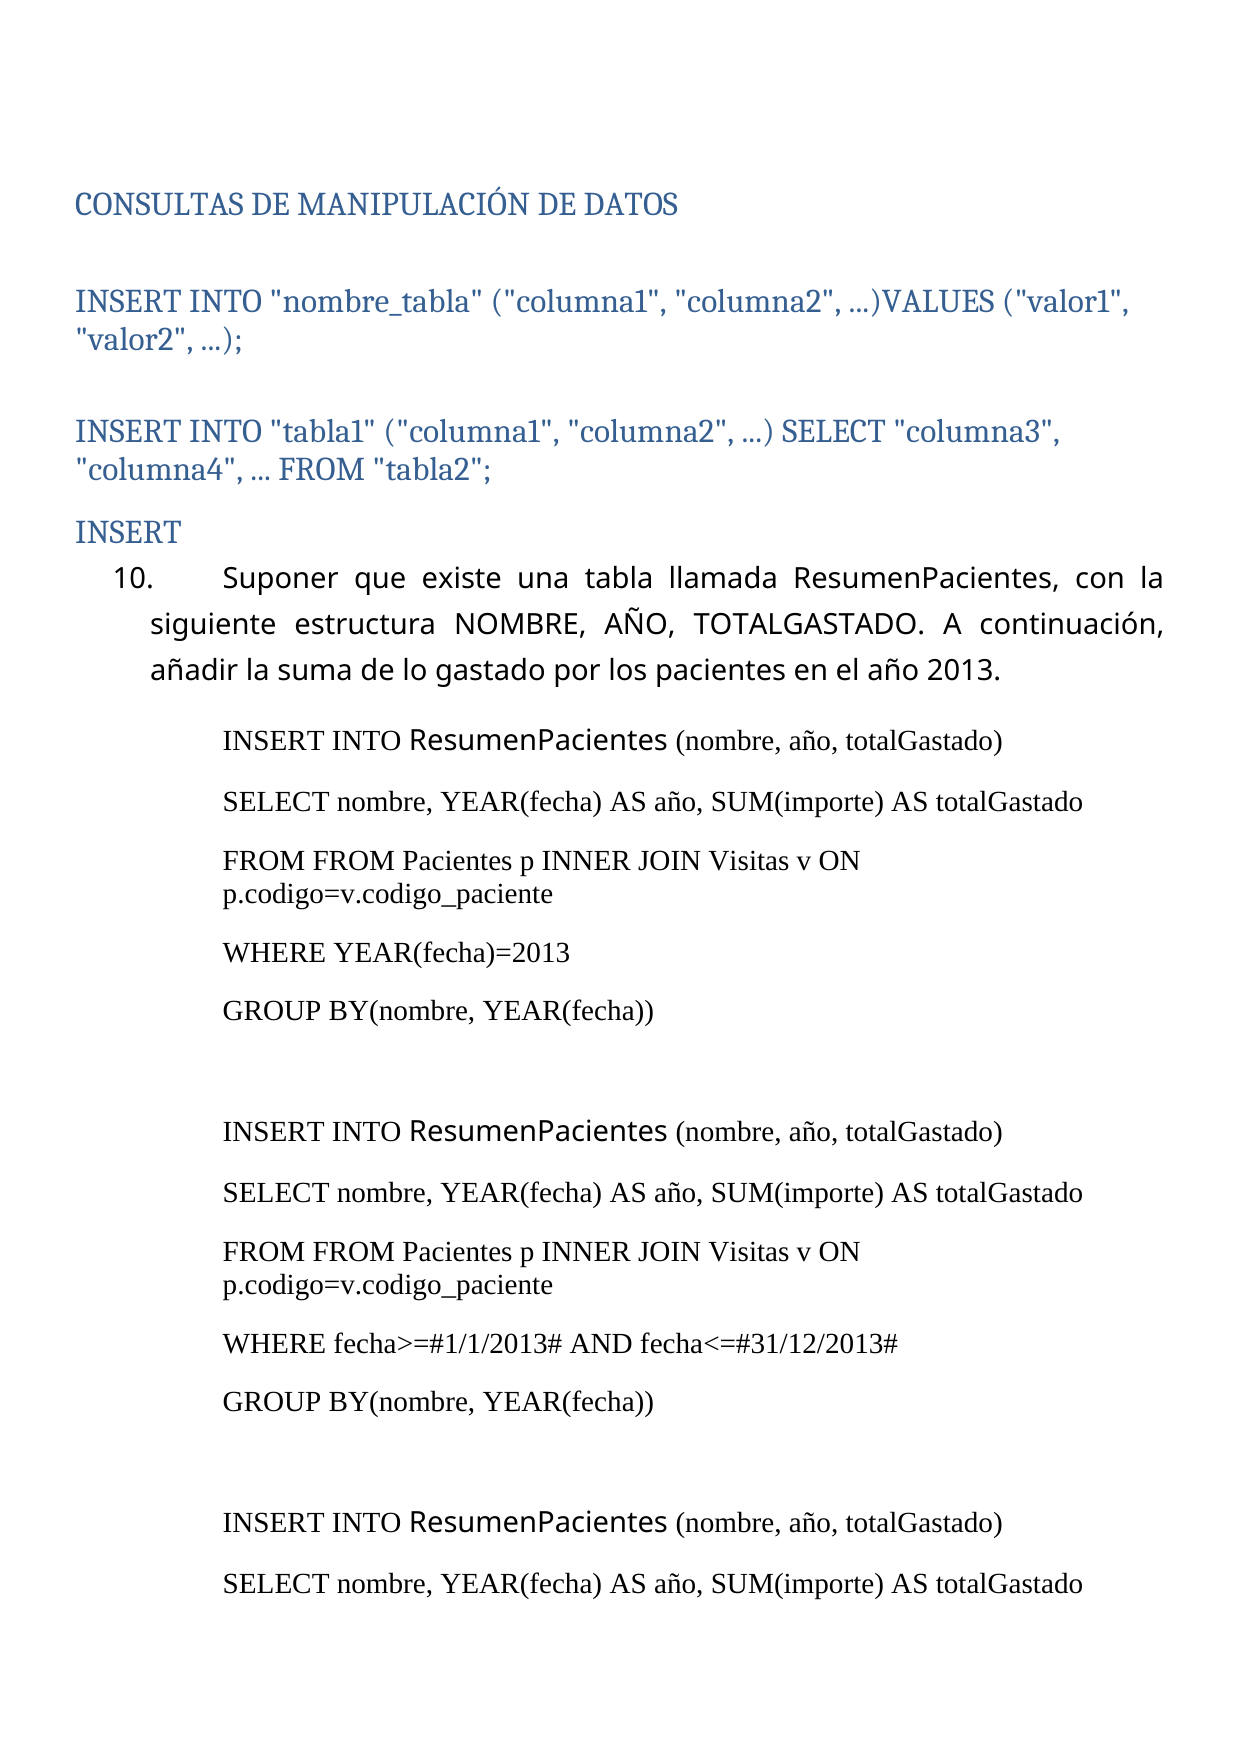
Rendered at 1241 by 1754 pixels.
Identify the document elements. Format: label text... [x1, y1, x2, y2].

text INSERT INTO ResumenPacientes (nombre, año, totalGastado) [222, 1501, 1165, 1541]
text INSERT INTO ResumenPacientes (nombre, año, totalGastado) [222, 1111, 1165, 1150]
subtitle CONSULTAS DE MANIPULACIÓN DE DATOS [75, 185, 1165, 223]
text INSERT INTO ResumenPacientes (nombre, año, totalGastado) [222, 719, 1165, 759]
subtitle INSERT INTO "nombre_tabla" ("columna1", "columna2", ...)VALUES ("valor1", "valor2", ...); [75, 282, 1165, 359]
subtitle INSERT [75, 514, 1165, 552]
text SELECT nombre, YEAR(fecha) AS año, SUM(importe) AS totalGastado [222, 784, 1165, 818]
text GROUP BY(nombre, YEAR(fecha)) [222, 1384, 1165, 1418]
text GROUP BY(nombre, YEAR(fecha)) [222, 993, 1165, 1027]
text WHERE fecha>=#1/1/2013# AND fecha<=#31/12/2013# [222, 1326, 1165, 1359]
text SELECT nombre, YEAR(fecha) AS año, SUM(importe) AS totalGastado [222, 1175, 1165, 1209]
text FROM FROM Pacientes p INNER JOIN Visitas v ON p.codigo=v.codigo_paciente [222, 843, 1165, 910]
list Suponer que existe una tabla llamada ResumenPacientes, con la siguiente estructura NOMBRE, AÑO, TOTALGASTADO. A continuación, añadir la suma de lo gastado por los pacientes en el año 2013. [112, 558, 1165, 689]
text WHERE YEAR(fecha)=2013 [222, 935, 1165, 968]
text FROM FROM Pacientes p INNER JOIN Visitas v ON p.codigo=v.codigo_paciente [222, 1234, 1165, 1301]
subtitle INSERT INTO "tabla1" ("columna1", "columna2", ...) SELECT "columna3", "columna4", ... FROM "tabla2"; [75, 412, 1165, 489]
text SELECT nombre, YEAR(fecha) AS año, SUM(importe) AS totalGastado [222, 1566, 1165, 1600]
